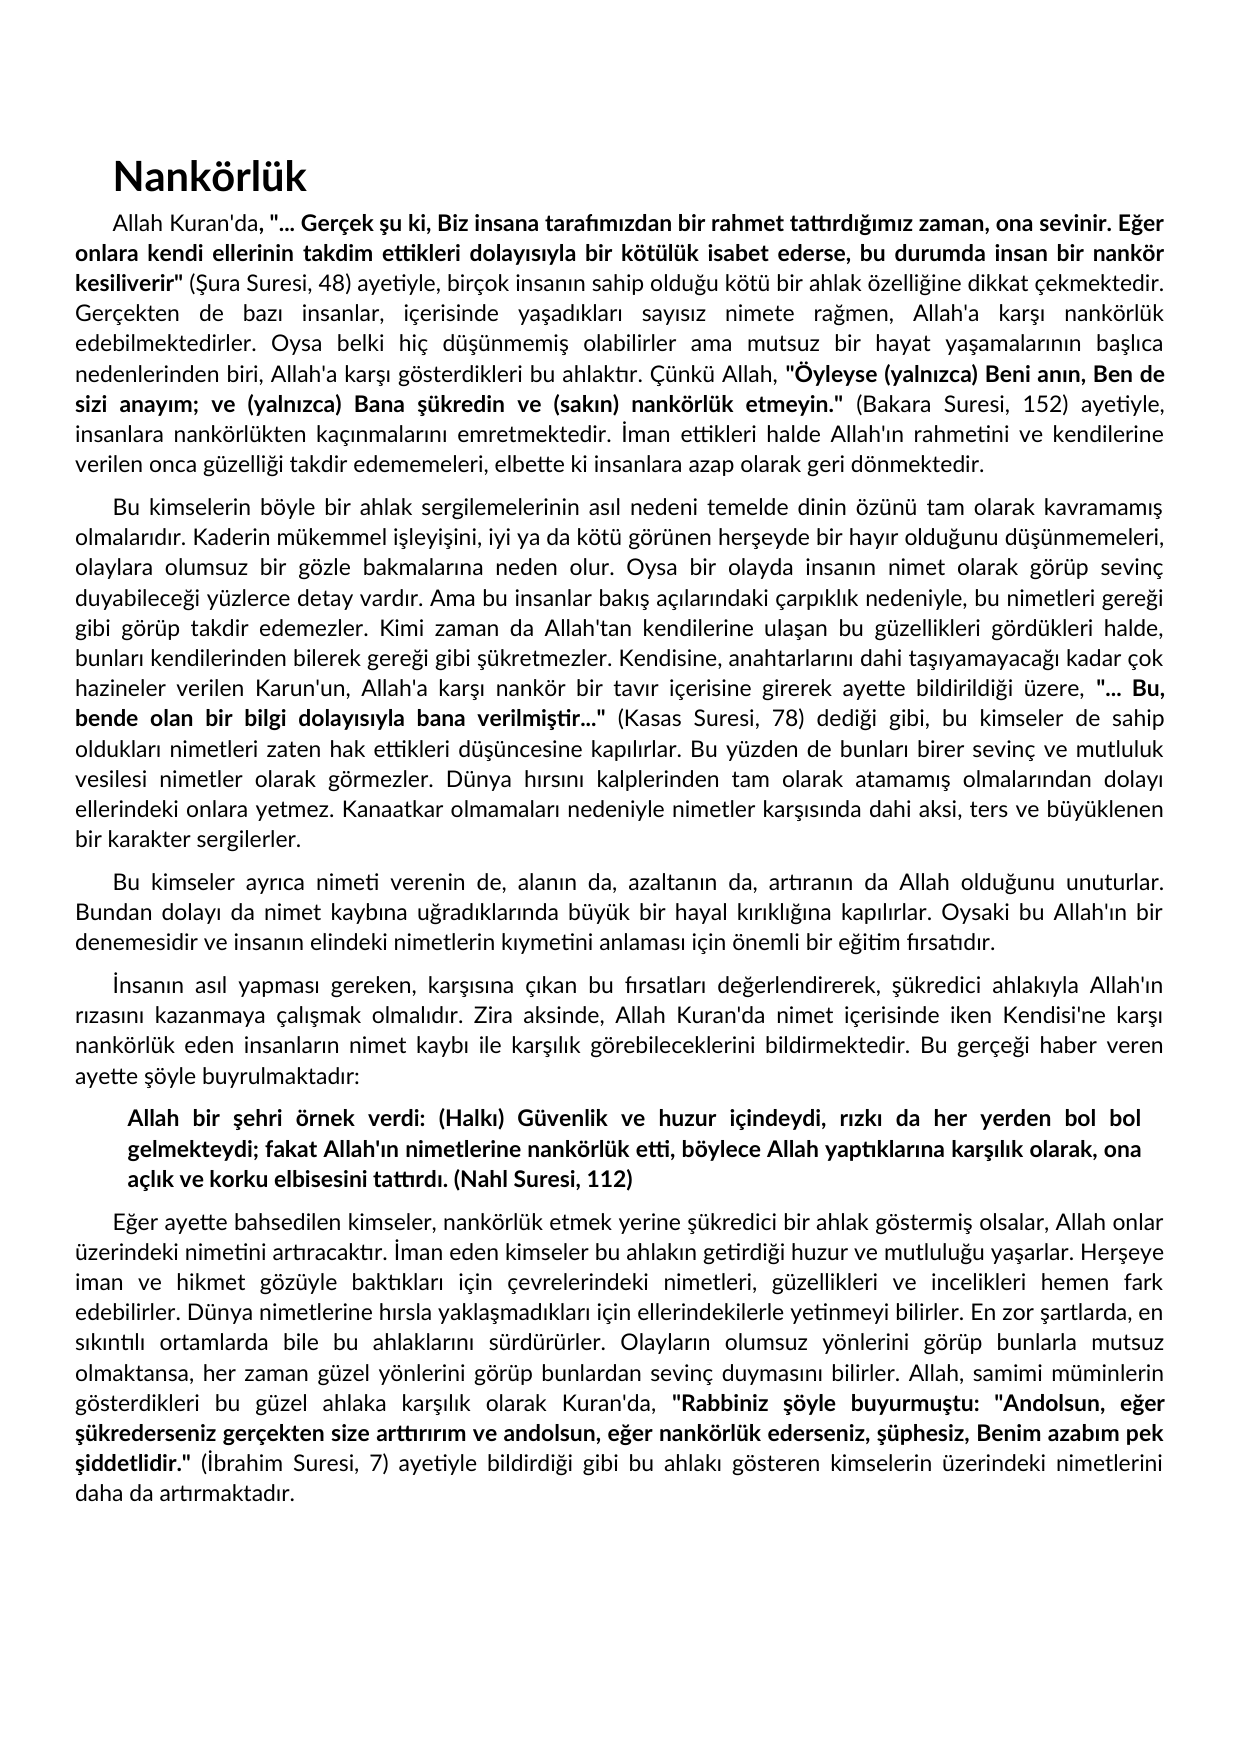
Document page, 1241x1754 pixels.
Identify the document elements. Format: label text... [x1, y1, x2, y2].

text Bu kimseler ayrıca nimeti verenin de, alanın da, azaltanın da, artıranın da Allah olduğunu unuturlar. Bundan dolayı da nimet kaybına uğradıklarında büyük bir hayal kırıklığına kapılırlar. Oysaki bu Allah'ın bir denemesidir ve insanın elindeki nimetlerin kıymetini anlaması için önemli bir eğitim fırsatıdır. [75, 868, 1165, 956]
text Allah bir şehri örnek verdi: (Halkı) Güvenlik ve huzur içindeydi, rızkı da her yerden bol bol gelmekteydi; fakat Allah'ın nimetlerine nankörlük etti, böylece Allah yaptıklarına karşılık olarak, ona açlık ve korku elbisesini tattırdı. (Nahl Suresi, 112) [127, 1104, 1143, 1192]
text Bu kimselerin böyle bir ahlak sergilemelerinin asıl nedeni temelde dinin özünü tam olarak kavramamış olmalarıdır. Kaderin mükemmel işleyişini, iyi ya da kötü görünen herşeyde bir hayır olduğunu düşünmemeleri, olaylara olumsuz bir gözle bakmalarına neden olur. Oysa bir olayda insanın nimet olarak görüp sevinç duyabileceği yüzlerce detay vardır. Ama bu insanlar bakış açılarındaki çarpıklık nedeniyle, bu nimetleri gereği gibi görüp takdir edemezler. Kimi zaman da Allah'tan kendilerine ulaşan bu güzellikleri gördükleri halde, bunları kendilerinden bilerek gereği gibi şükretmezler. Kendisine, anahtarlarını dahi taşıyamayacağı kadar çok hazineler verilen Karun'un, Allah'a karşı nankör bir tavır içerisine girerek ayette bildirildiği üzere, "... Bu, bende olan bir bilgi dolayısıyla bana verilmiştir..." (Kasas Suresi, 78) dediği gibi, bu kimseler de sahip oldukları nimetleri zaten hak ettikleri düşüncesine kapılırlar. Bu yüzden de bunları birer sevinç ve mutluluk vesilesi nimetler olarak görmezler. Dünya hırsını kalplerinden tam olarak atamamış olmalarından dolayı ellerindeki onlara yetmez. Kanaatkar olmamaları nedeniyle nimetler karşısında dahi aksi, ters ve büyüklenen bir karakter sergilerler. [75, 493, 1165, 852]
text Eğer ayette bahsedilen kimseler, nankörlük etmek yerine şükredici bir ahlak göstermiş olsalar, Allah onlar üzerindeki nimetini artıracaktır. İman eden kimseler bu ahlakın getirdiği huzur ve mutluluğu yaşarlar. Herşeye iman ve hikmet gözüyle baktıkları için çevrelerindeki nimetleri, güzellikleri ve incelikleri hemen fark edebilirler. Dünya nimetlerine hırsla yaklaşmadıkları için ellerindekilerle yetinmeyi bilirler. En zor şartlarda, en sıkıntılı ortamlarda bile bu ahlaklarını sürdürürler. Olayların olumsuz yönlerini görüp bunlarla mutsuz olmaktansa, her zaman güzel yönlerini görüp bunlardan sevinç duymasını bilirler. Allah, samimi müminlerin gösterdikleri bu güzel ahlaka karşılık olarak Kuran'da, "Rabbiniz şöyle buyurmuştu: "Andolsun, eğer şükrederseniz gerçekten size arttırırım ve andolsun, eğer nankörlük ederseniz, şüphesiz, Benim azabım pek şiddetlidir." (İbrahim Suresi, 7) ayetiyle bildirdiği gibi bu ahlakı gösteren kimselerin üzerindeki nimetlerini daha da artırmaktadır. [75, 1207, 1165, 1507]
text İnsanın asıl yapması gereken, karşısına çıkan bu fırsatları değerlendirerek, şükredici ahlakıyla Allah'ın rızasını kazanmaya çalışmak olmalıdır. Zira aksinde, Allah Kuran'da nimet içerisinde iken Kendisi'ne karşı nankörlük eden insanların nimet kaybı ile karşılık görebileceklerini bildirmektedir. Bu gerçeği haber veren ayette şöyle buyrulmaktadır: [75, 971, 1165, 1089]
subtitle Nankörlük [112, 150, 1165, 200]
text Allah Kuran'da, "... Gerçek şu ki, Biz insana tarafımızdan bir rahmet tattırdığımız zaman, ona sevinir. Eğer onlara kendi ellerinin takdim ettikleri dolayısıyla bir kötülük isabet ederse, bu durumda insan bir nankör kesiliverir" (Şura Suresi, 48) ayetiyle, birçok insanın sahip olduğu kötü bir ahlak özelliğine dikkat çekmektedir. Gerçekten de bazı insanlar, içerisinde yaşadıkları sayısız nimete rağmen, Allah'a karşı nankörlük edebilmektedirler. Oysa belki hiç düşünmemiş olabilirler ama mutsuz bir hayat yaşamalarının başlıca nedenlerinden biri, Allah'a karşı gösterdikleri bu ahlaktır. Çünkü Allah, "Öyleyse (yalnızca) Beni anın, Ben de sizi anayım; ve (yalnızca) Bana şükredin ve (sakın) nankörlük etmeyin." (Bakara Suresi, 152) ayetiyle, insanlara nankörlükten kaçınmalarını emretmektedir. İman ettikleri halde Allah'ın rahmetini ve kendilerine verilen onca güzelliği takdir edememeleri, elbette ki insanlara azap olarak geri dönmektedir. [75, 208, 1165, 477]
